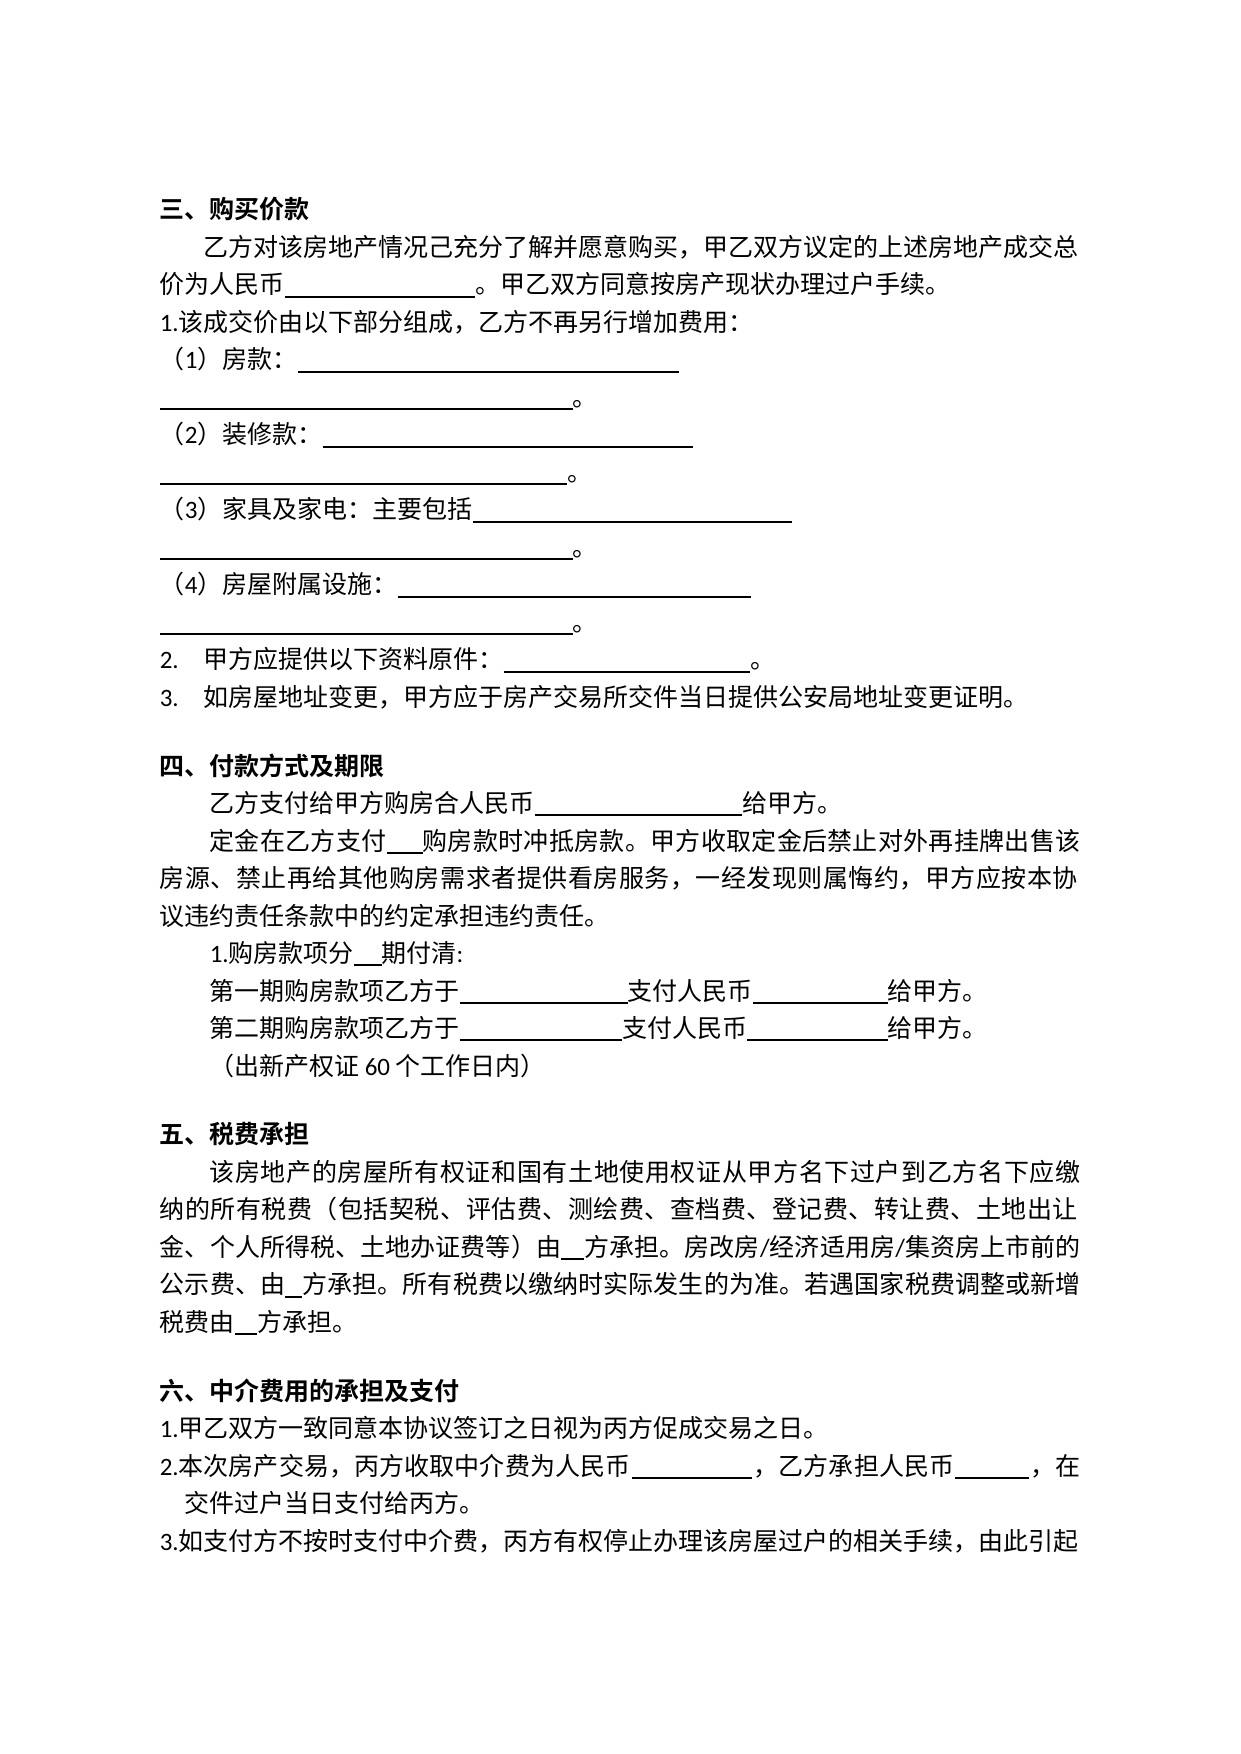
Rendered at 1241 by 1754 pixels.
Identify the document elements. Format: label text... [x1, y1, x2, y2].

text 六、中介费用的承担及支付 [159, 1370, 1081, 1407]
text 四、付款方式及期限 [159, 745, 1081, 782]
text 。 [159, 451, 1081, 489]
text 1.甲乙双方一致同意本协议签订之日视为丙方促成交易之日。 [159, 1407, 1081, 1445]
text 2.本次房产交易，丙方收取中介费为人民币 ，乙方承担人民币 ，在交件过户当日支付给丙方。 [159, 1445, 1081, 1520]
text 1.该成交价由以下部分组成，乙方不再另行增加费用： [159, 301, 1081, 339]
text 五、税费承担 [159, 1114, 1081, 1151]
text 3.如支付方不按时支付中介费，丙方有权停止办理该房屋过户的相关手续，由此引起 [159, 1520, 1081, 1557]
text （4）房屋附属设施： [159, 564, 1081, 601]
text 三、购买价款 [159, 189, 1081, 226]
text 2. 甲方应提供以下资料原件： 。 [159, 639, 1081, 676]
text 1.购房款项分 期付清: [159, 932, 1081, 970]
text 该房地产的房屋所有权证和国有土地使用权证从甲方名下过户到乙方名下应缴纳的所有税费（包括契税、评估费、测绘费、查档费、登记费、转让费、土地出让金、个人所得税、土地办证费等）由 方承担。房改房/经济适用房/集资房上市前的公示费、由 方承担。所有税费以缴纳时实际发生的为准。若遇国家税费调整或新增税费由 方承担。 [159, 1151, 1081, 1339]
text 乙方支付给甲方购房合人民币 给甲方。 [159, 782, 1081, 820]
text （2）装修款： [159, 414, 1081, 451]
text 。 [159, 376, 1081, 414]
text 。 [159, 526, 1081, 564]
text 。 [159, 601, 1081, 639]
text （出新产权证60个工作日内） [159, 1045, 1081, 1082]
text 3. 如房屋地址变更，甲方应于房产交易所交件当日提供公安局地址变更证明。 [159, 676, 1081, 714]
text （3）家具及家电：主要包括 [159, 489, 1081, 526]
text 第二期购房款项乙方于 支付人民币 给甲方。 [159, 1007, 1081, 1045]
text 第一期购房款项乙方于 支付人民币 给甲方。 [159, 970, 1081, 1007]
text 乙方对该房地产情况己充分了解并愿意购买，甲乙双方议定的上述房地产成交总价为人民币 。甲乙双方同意按房产现状办理过户手续。 [159, 226, 1081, 301]
text 定金在乙方支付 购房款时冲抵房款。甲方收取定金后禁止对外再挂牌出售该房源、禁止再给其他购房需求者提供看房服务，一经发现则属悔约，甲方应按本协议违约责任条款中的约定承担违约责任。 [159, 820, 1081, 932]
text （1）房款： [159, 339, 1081, 376]
